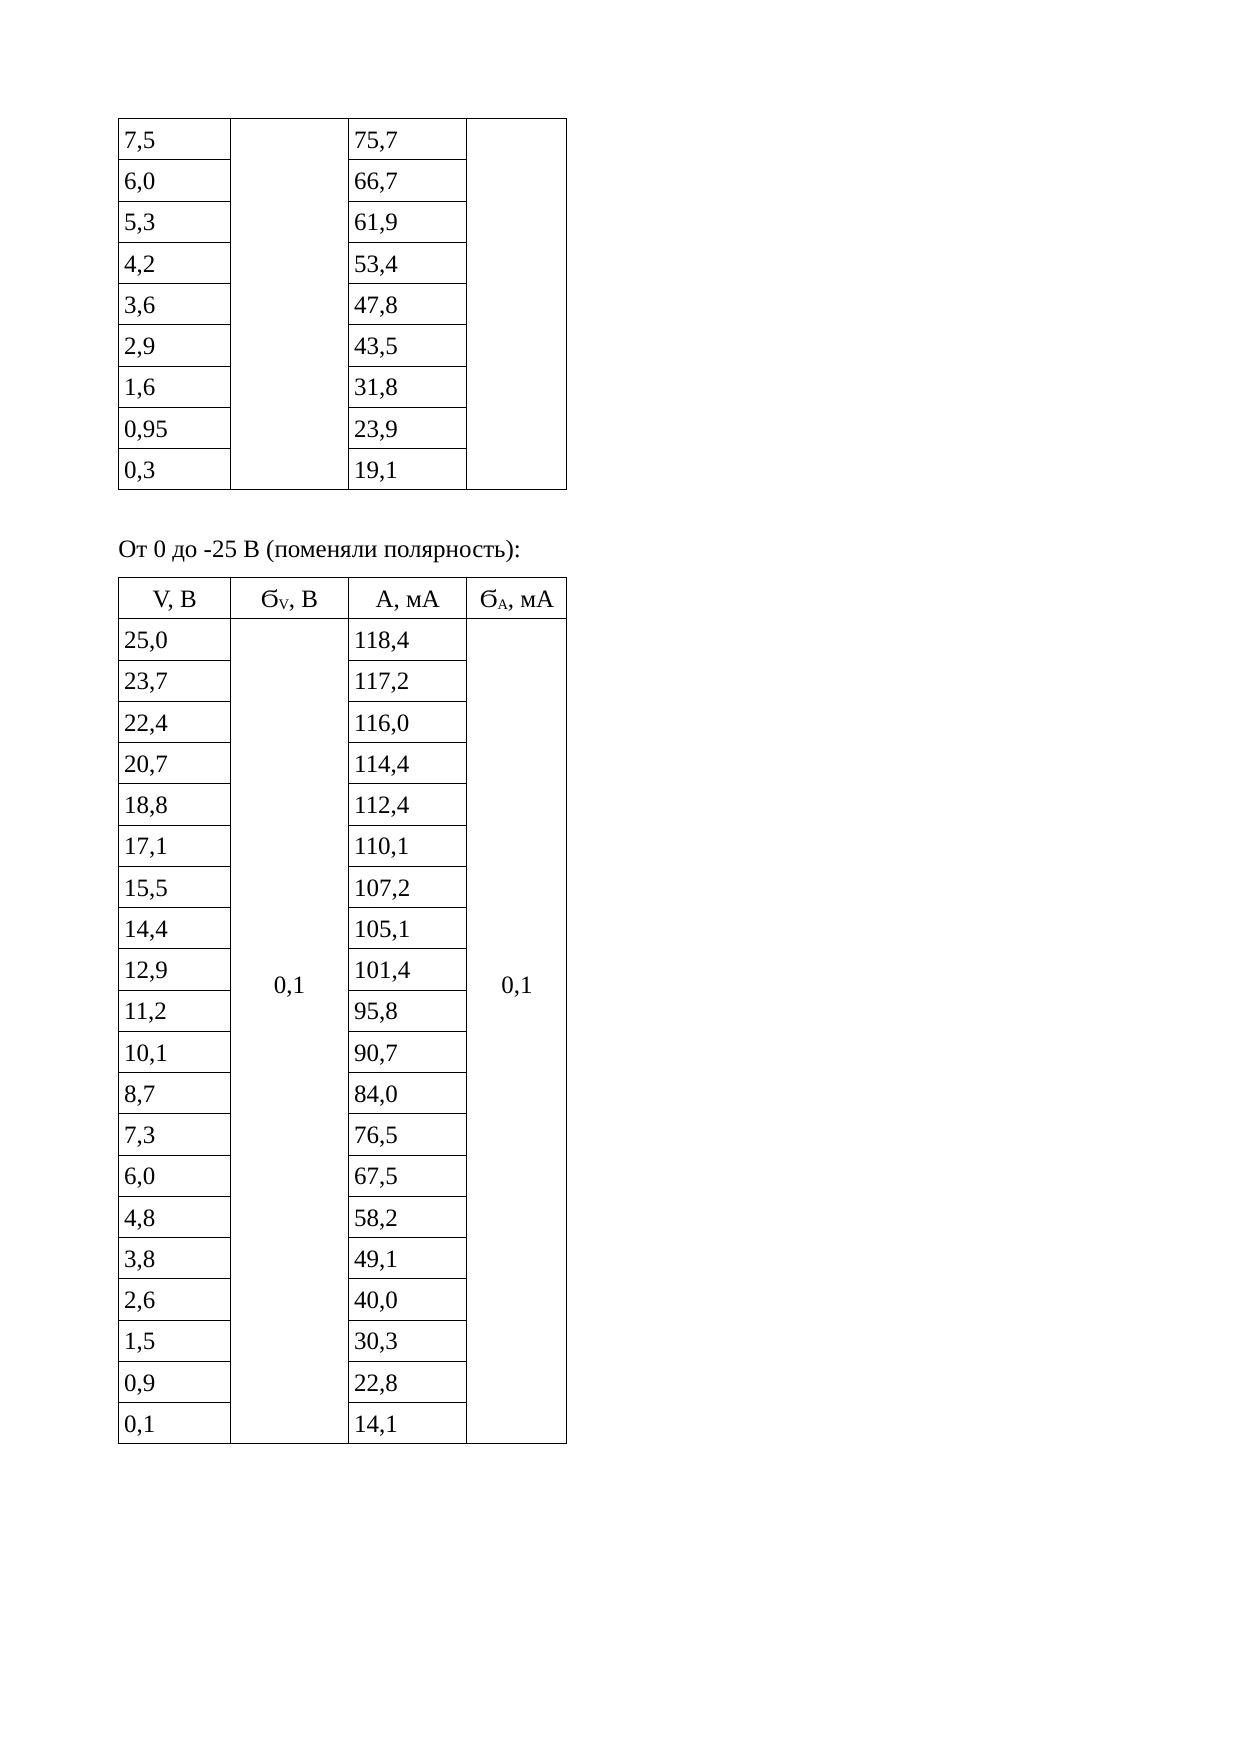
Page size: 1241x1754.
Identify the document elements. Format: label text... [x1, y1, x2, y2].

text От 0 до -25 В (поменяли полярность): [118, 534, 1122, 562]
table_cell 67,5 [349, 1156, 466, 1196]
table_cell 20,7 [119, 743, 230, 783]
table_header ϬV, В [231, 578, 348, 618]
table_cell 8,7 [119, 1073, 230, 1113]
table_cell 22,4 [119, 702, 230, 742]
table_cell 112,4 [349, 784, 466, 824]
table_cell 43,5 [349, 325, 466, 366]
table_cell 1,6 [119, 367, 230, 407]
table_cell 10,1 [119, 1032, 230, 1072]
table_cell 114,4 [349, 743, 466, 783]
table_cell 11,2 [119, 991, 230, 1031]
table_cell 31,8 [349, 367, 466, 407]
table_cell 0,95 [119, 408, 230, 448]
table_header A, мА [349, 578, 466, 618]
table_cell 118,4 [349, 619, 466, 659]
table_cell [467, 119, 566, 489]
table_cell 0,3 [119, 449, 230, 489]
table_cell 12,9 [119, 949, 230, 989]
table_cell 66,7 [349, 160, 466, 201]
table_cell 0,1 [467, 619, 566, 1443]
table_cell 0,9 [119, 1362, 230, 1402]
table_cell 15,5 [119, 867, 230, 907]
table_cell 25,0 [119, 619, 230, 659]
table_cell 110,1 [349, 826, 466, 866]
table_cell 6,0 [119, 1156, 230, 1196]
table_cell 49,1 [349, 1238, 466, 1278]
table_cell 18,8 [119, 784, 230, 824]
table_cell 4,8 [119, 1197, 230, 1237]
table_cell 2,9 [119, 325, 230, 366]
table_cell 3,6 [119, 284, 230, 324]
table_cell 14,4 [119, 908, 230, 948]
table_cell 105,1 [349, 908, 466, 948]
table_cell 17,1 [119, 826, 230, 866]
table_cell 40,0 [349, 1279, 466, 1319]
table_cell 47,8 [349, 284, 466, 324]
table_cell 101,4 [349, 949, 466, 989]
table_cell 7,3 [119, 1114, 230, 1154]
table_cell [231, 119, 348, 489]
table_cell 53,4 [349, 243, 466, 283]
table_cell 76,5 [349, 1114, 466, 1154]
table_cell 14,1 [349, 1403, 466, 1443]
table_cell 23,7 [119, 661, 230, 701]
table_cell 3,8 [119, 1238, 230, 1278]
table_cell 75,7 [349, 119, 466, 159]
table_cell 5,3 [119, 202, 230, 242]
table_cell 0,1 [119, 1403, 230, 1443]
table_cell 0,1 [231, 619, 348, 1443]
table_cell 117,2 [349, 661, 466, 701]
table_cell 6,0 [119, 160, 230, 201]
table_cell 23,9 [349, 408, 466, 448]
table_cell 107,2 [349, 867, 466, 907]
table_cell 19,1 [349, 449, 466, 489]
table_cell 84,0 [349, 1073, 466, 1113]
table_cell 7,5 [119, 119, 230, 159]
table_cell 90,7 [349, 1032, 466, 1072]
table_cell 116,0 [349, 702, 466, 742]
table_cell 4,2 [119, 243, 230, 283]
table_cell 2,6 [119, 1279, 230, 1319]
table_header V, В [119, 578, 230, 618]
table_cell 95,8 [349, 991, 466, 1031]
table_header ϬA, мА [467, 578, 566, 618]
table_cell 30,3 [349, 1321, 466, 1361]
table_cell 22,8 [349, 1362, 466, 1402]
table_cell 61,9 [349, 202, 466, 242]
table_cell 58,2 [349, 1197, 466, 1237]
table_cell 1,5 [119, 1321, 230, 1361]
